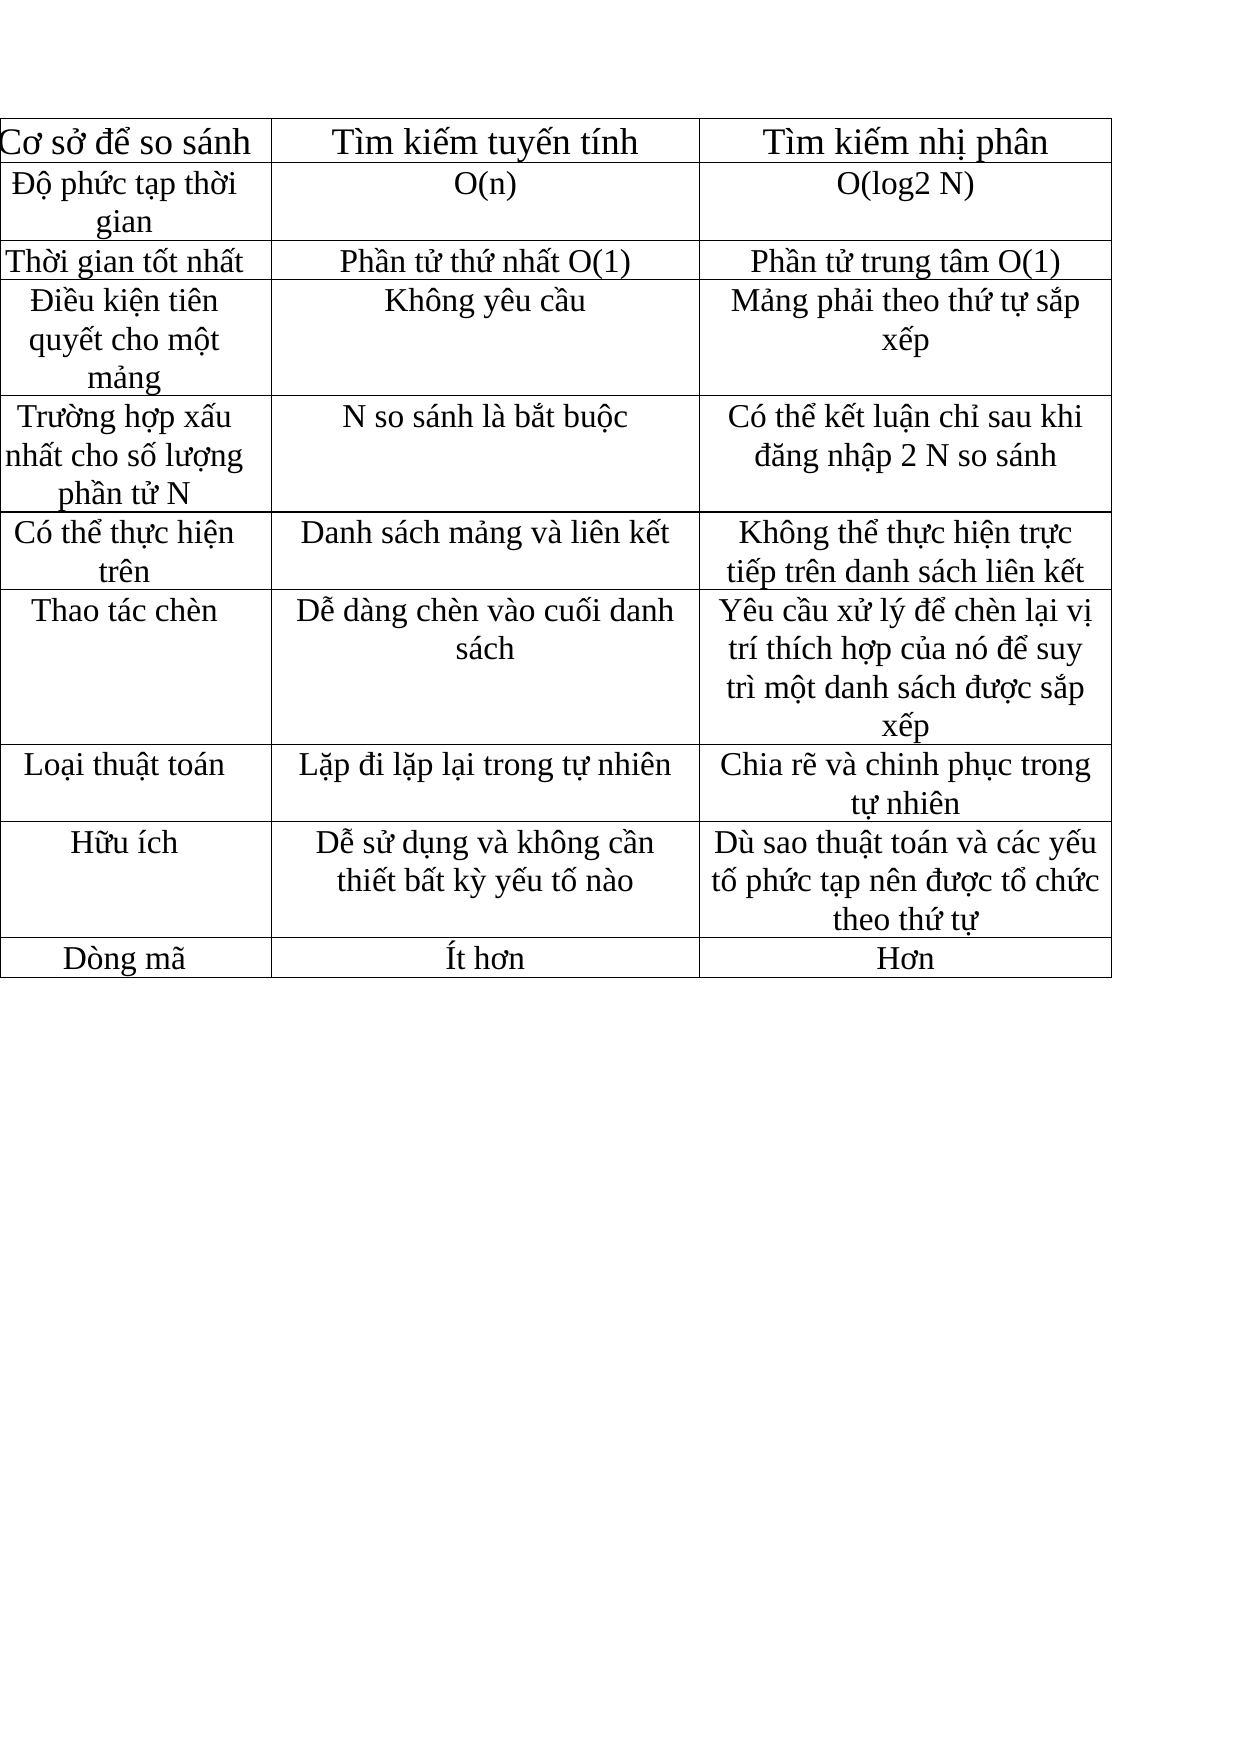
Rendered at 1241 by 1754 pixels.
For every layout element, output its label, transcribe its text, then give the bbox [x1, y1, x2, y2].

table_cell Lặp đi lặp lại trong tự nhiên [272, 745, 699, 821]
table_header Cơ sở để so sánh [1, 119, 271, 162]
table_cell Phần tử thứ nhất O(1) [272, 241, 699, 279]
table_cell Có thể kết luận chỉ sau khi đăng nhập 2 N so sánh [700, 396, 1111, 511]
table_cell Mảng phải theo thứ tự sắp xếp [700, 280, 1111, 395]
table_cell Điều kiện tiên quyết cho một mảng [1, 280, 271, 395]
table_cell Thời gian tốt nhất [1, 241, 271, 279]
table_cell Dòng mã [1, 938, 271, 977]
table_header Tìm kiếm nhị phân [700, 119, 1111, 162]
table_cell O(log2 N) [700, 163, 1111, 240]
table_cell Hữu ích [1, 822, 271, 937]
table_cell Dễ sử dụng và không cần thiết bất kỳ yếu tố nào [272, 822, 699, 937]
table_header Tìm kiếm tuyến tính [272, 119, 699, 162]
table_cell N so sánh là bắt buộc [272, 396, 699, 511]
table_cell Không yêu cầu [272, 280, 699, 395]
table_cell Không thể thực hiện trực tiếp trên danh sách liên kết [700, 513, 1111, 589]
table_cell Trường hợp xấu nhất cho số lượng phần tử N [1, 396, 271, 511]
table_cell Loại thuật toán [1, 745, 271, 821]
table_cell Thao tác chèn [1, 590, 271, 743]
table_cell Hơn [700, 938, 1111, 977]
table_cell Phần tử trung tâm O(1) [700, 241, 1111, 279]
table_cell Ít hơn [272, 938, 699, 977]
table_cell Chia rẽ và chinh phục trong tự nhiên [700, 745, 1111, 821]
table_cell Có thể thực hiện trên [1, 513, 271, 589]
table_cell Dễ dàng chèn vào cuối danh sách [272, 590, 699, 743]
table_cell Yêu cầu xử lý để chèn lại vị trí thích hợp của nó để suy trì một danh sách được sắp xếp [700, 590, 1111, 743]
table_cell Độ phức tạp thời gian [1, 163, 271, 240]
table_cell O(n) [272, 163, 699, 240]
table_cell Dù sao thuật toán và các yếu tố phức tạp nên được tổ chức theo thứ tự [700, 822, 1111, 937]
table_cell Danh sách mảng và liên kết [272, 513, 699, 589]
